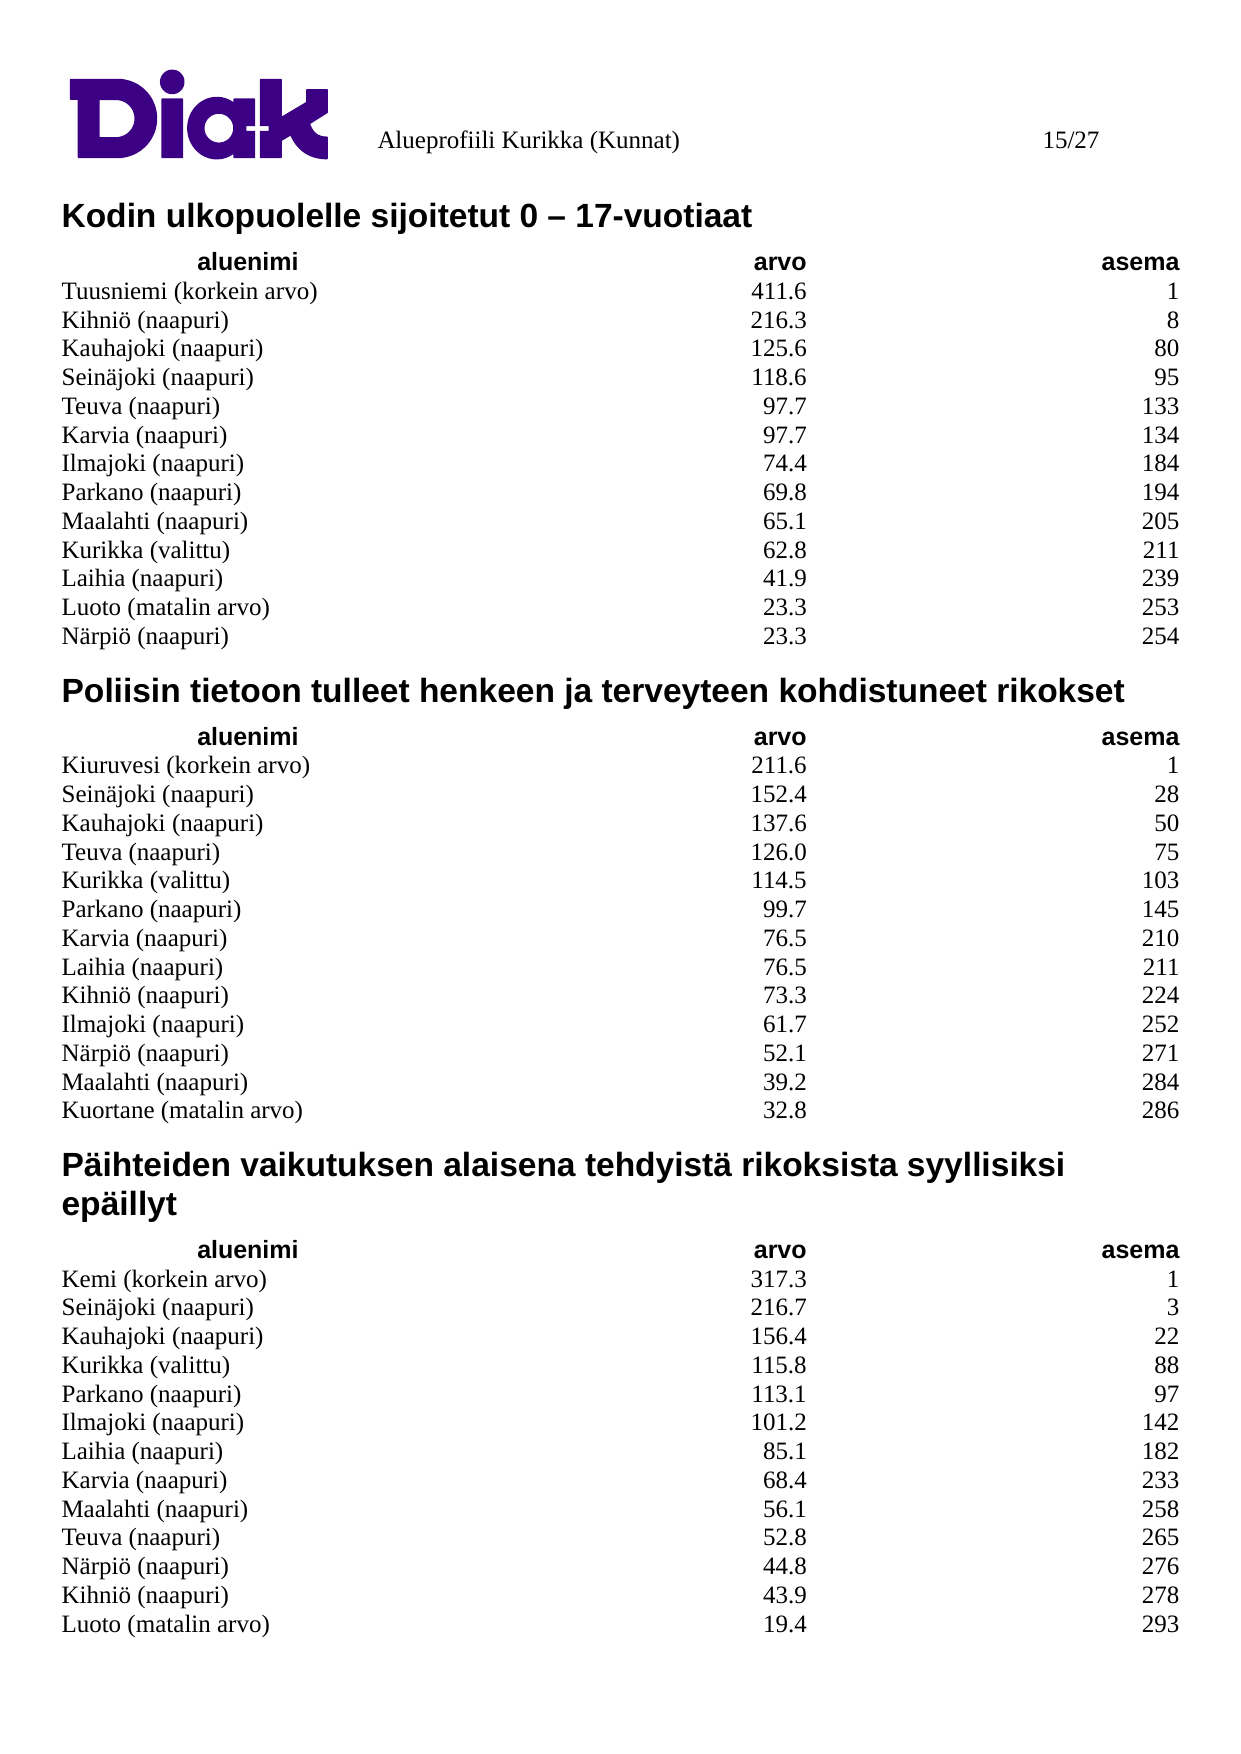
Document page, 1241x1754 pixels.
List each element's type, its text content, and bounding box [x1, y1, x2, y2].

table_cell 88 [806, 1350, 1179, 1379]
table_cell 134 [806, 420, 1179, 448]
table_cell 114.5 [434, 866, 806, 894]
table_cell 239 [806, 564, 1179, 592]
table_cell 286 [806, 1096, 1179, 1124]
table_cell 61.7 [434, 1009, 806, 1038]
table_cell 133 [806, 391, 1179, 420]
table_cell 39.2 [434, 1067, 806, 1096]
table_cell Tuusniemi (korkein arvo) [61, 276, 434, 305]
table_cell 276 [806, 1551, 1179, 1580]
table_cell 293 [806, 1609, 1179, 1637]
table_cell Maalahti (naapuri) [61, 506, 434, 535]
table_cell Seinäjoki (naapuri) [61, 362, 434, 391]
table_cell Kihniö (naapuri) [61, 1580, 434, 1609]
table_cell Närpiö (naapuri) [61, 621, 434, 650]
table_cell Laihia (naapuri) [61, 1436, 434, 1465]
table_header aluenimi [61, 247, 434, 276]
table_header asema [806, 1235, 1179, 1264]
table_cell 142 [806, 1408, 1179, 1436]
table_cell 152.4 [434, 779, 806, 808]
table_cell 73.3 [434, 981, 806, 1009]
table_cell 3 [806, 1293, 1179, 1321]
table_cell Ilmajoki (naapuri) [61, 1408, 434, 1436]
table_cell 62.8 [434, 535, 806, 563]
table_cell 43.9 [434, 1580, 806, 1609]
table_header asema [806, 722, 1179, 751]
table_cell Parkano (naapuri) [61, 477, 434, 506]
table_cell Laihia (naapuri) [61, 952, 434, 981]
table_cell 182 [806, 1436, 1179, 1465]
table_header asema [806, 247, 1179, 276]
table_cell 23.3 [434, 592, 806, 621]
table_cell 411.6 [434, 276, 806, 305]
table_cell Maalahti (naapuri) [61, 1494, 434, 1522]
table_cell Kauhajoki (naapuri) [61, 334, 434, 362]
table_cell 19.4 [434, 1609, 806, 1637]
table_cell 216.7 [434, 1293, 806, 1321]
table_cell Kauhajoki (naapuri) [61, 1321, 434, 1350]
table_cell 69.8 [434, 477, 806, 506]
table_cell 44.8 [434, 1551, 806, 1580]
table_cell Kihniö (naapuri) [61, 981, 434, 1009]
table_cell 97.7 [434, 391, 806, 420]
table_cell 80 [806, 334, 1179, 362]
table_cell 28 [806, 779, 1179, 808]
table_cell Seinäjoki (naapuri) [61, 1293, 434, 1321]
table_header arvo [434, 1235, 806, 1264]
table_cell Kurikka (valittu) [61, 866, 434, 894]
table_cell 137.6 [434, 808, 806, 837]
table_cell 8 [806, 305, 1179, 333]
table_cell Karvia (naapuri) [61, 1465, 434, 1494]
table_cell 254 [806, 621, 1179, 650]
table_cell Teuva (naapuri) [61, 391, 434, 420]
table_cell 41.9 [434, 564, 806, 592]
table_cell 95 [806, 362, 1179, 391]
table_cell 184 [806, 449, 1179, 477]
table_cell Kuortane (matalin arvo) [61, 1096, 434, 1124]
table_cell 1 [806, 276, 1179, 305]
table_cell Kihniö (naapuri) [61, 305, 434, 333]
table_header aluenimi [61, 1235, 434, 1264]
table_cell 284 [806, 1067, 1179, 1096]
table_cell Kemi (korkein arvo) [61, 1264, 434, 1292]
table_cell 252 [806, 1009, 1179, 1038]
table_cell Luoto (matalin arvo) [61, 592, 434, 621]
table_cell Seinäjoki (naapuri) [61, 779, 434, 808]
table_cell 113.1 [434, 1379, 806, 1407]
table_cell Kurikka (valittu) [61, 535, 434, 563]
table_cell Karvia (naapuri) [61, 420, 434, 448]
table_cell 211 [806, 535, 1179, 563]
table_cell 23.3 [434, 621, 806, 650]
table_cell 118.6 [434, 362, 806, 391]
table_cell 278 [806, 1580, 1179, 1609]
table_cell 103 [806, 866, 1179, 894]
table_cell 76.5 [434, 923, 806, 952]
table_cell 210 [806, 923, 1179, 952]
table_cell Parkano (naapuri) [61, 1379, 434, 1407]
table_cell Luoto (matalin arvo) [61, 1609, 434, 1637]
subtitle Kodin ulkopuolelle sijoitetut 0 – 17-vuotiaat [61, 196, 1179, 235]
table_cell Karvia (naapuri) [61, 923, 434, 952]
subtitle Poliisin tietoon tulleet henkeen ja terveyteen kohdistuneet rikokset [61, 671, 1179, 709]
table_cell 156.4 [434, 1321, 806, 1350]
table_cell 99.7 [434, 894, 806, 923]
table_cell 205 [806, 506, 1179, 535]
table_cell 126.0 [434, 837, 806, 866]
table_cell 56.1 [434, 1494, 806, 1522]
table_cell 115.8 [434, 1350, 806, 1379]
table_cell 224 [806, 981, 1179, 1009]
table_cell 32.8 [434, 1096, 806, 1124]
table_cell Kurikka (valittu) [61, 1350, 434, 1379]
table_cell 216.3 [434, 305, 806, 333]
subtitle Päihteiden vaikutuksen alaisena tehdyistä rikoksista syyllisiksi epäillyt [61, 1145, 1179, 1222]
table_cell 271 [806, 1038, 1179, 1067]
table_cell Kiuruvesi (korkein arvo) [61, 751, 434, 779]
table_cell 97 [806, 1379, 1179, 1407]
table_cell 85.1 [434, 1436, 806, 1465]
table_cell Närpiö (naapuri) [61, 1038, 434, 1067]
table_cell 258 [806, 1494, 1179, 1522]
table_cell 317.3 [434, 1264, 806, 1292]
table_cell Laihia (naapuri) [61, 564, 434, 592]
table_cell Maalahti (naapuri) [61, 1067, 434, 1096]
table_cell 1 [806, 1264, 1179, 1292]
table_cell Närpiö (naapuri) [61, 1551, 434, 1580]
table_cell Parkano (naapuri) [61, 894, 434, 923]
table_cell 211.6 [434, 751, 806, 779]
table_cell 52.1 [434, 1038, 806, 1067]
table_header arvo [434, 247, 806, 276]
table_cell 265 [806, 1523, 1179, 1551]
table_cell 74.4 [434, 449, 806, 477]
table_cell Ilmajoki (naapuri) [61, 449, 434, 477]
table_cell 52.8 [434, 1523, 806, 1551]
table_cell Kauhajoki (naapuri) [61, 808, 434, 837]
table_cell Ilmajoki (naapuri) [61, 1009, 434, 1038]
table_cell Teuva (naapuri) [61, 837, 434, 866]
table_cell 233 [806, 1465, 1179, 1494]
table_cell 1 [806, 751, 1179, 779]
table_cell 76.5 [434, 952, 806, 981]
table_cell 97.7 [434, 420, 806, 448]
table_cell 22 [806, 1321, 1179, 1350]
table_cell 253 [806, 592, 1179, 621]
table_cell 211 [806, 952, 1179, 981]
table_cell 125.6 [434, 334, 806, 362]
table_header arvo [434, 722, 806, 751]
table_cell 75 [806, 837, 1179, 866]
table_cell 194 [806, 477, 1179, 506]
table_cell 50 [806, 808, 1179, 837]
table_cell 145 [806, 894, 1179, 923]
table_header aluenimi [61, 722, 434, 751]
table_cell Teuva (naapuri) [61, 1523, 434, 1551]
table_cell 68.4 [434, 1465, 806, 1494]
table_cell 101.2 [434, 1408, 806, 1436]
table_cell 65.1 [434, 506, 806, 535]
